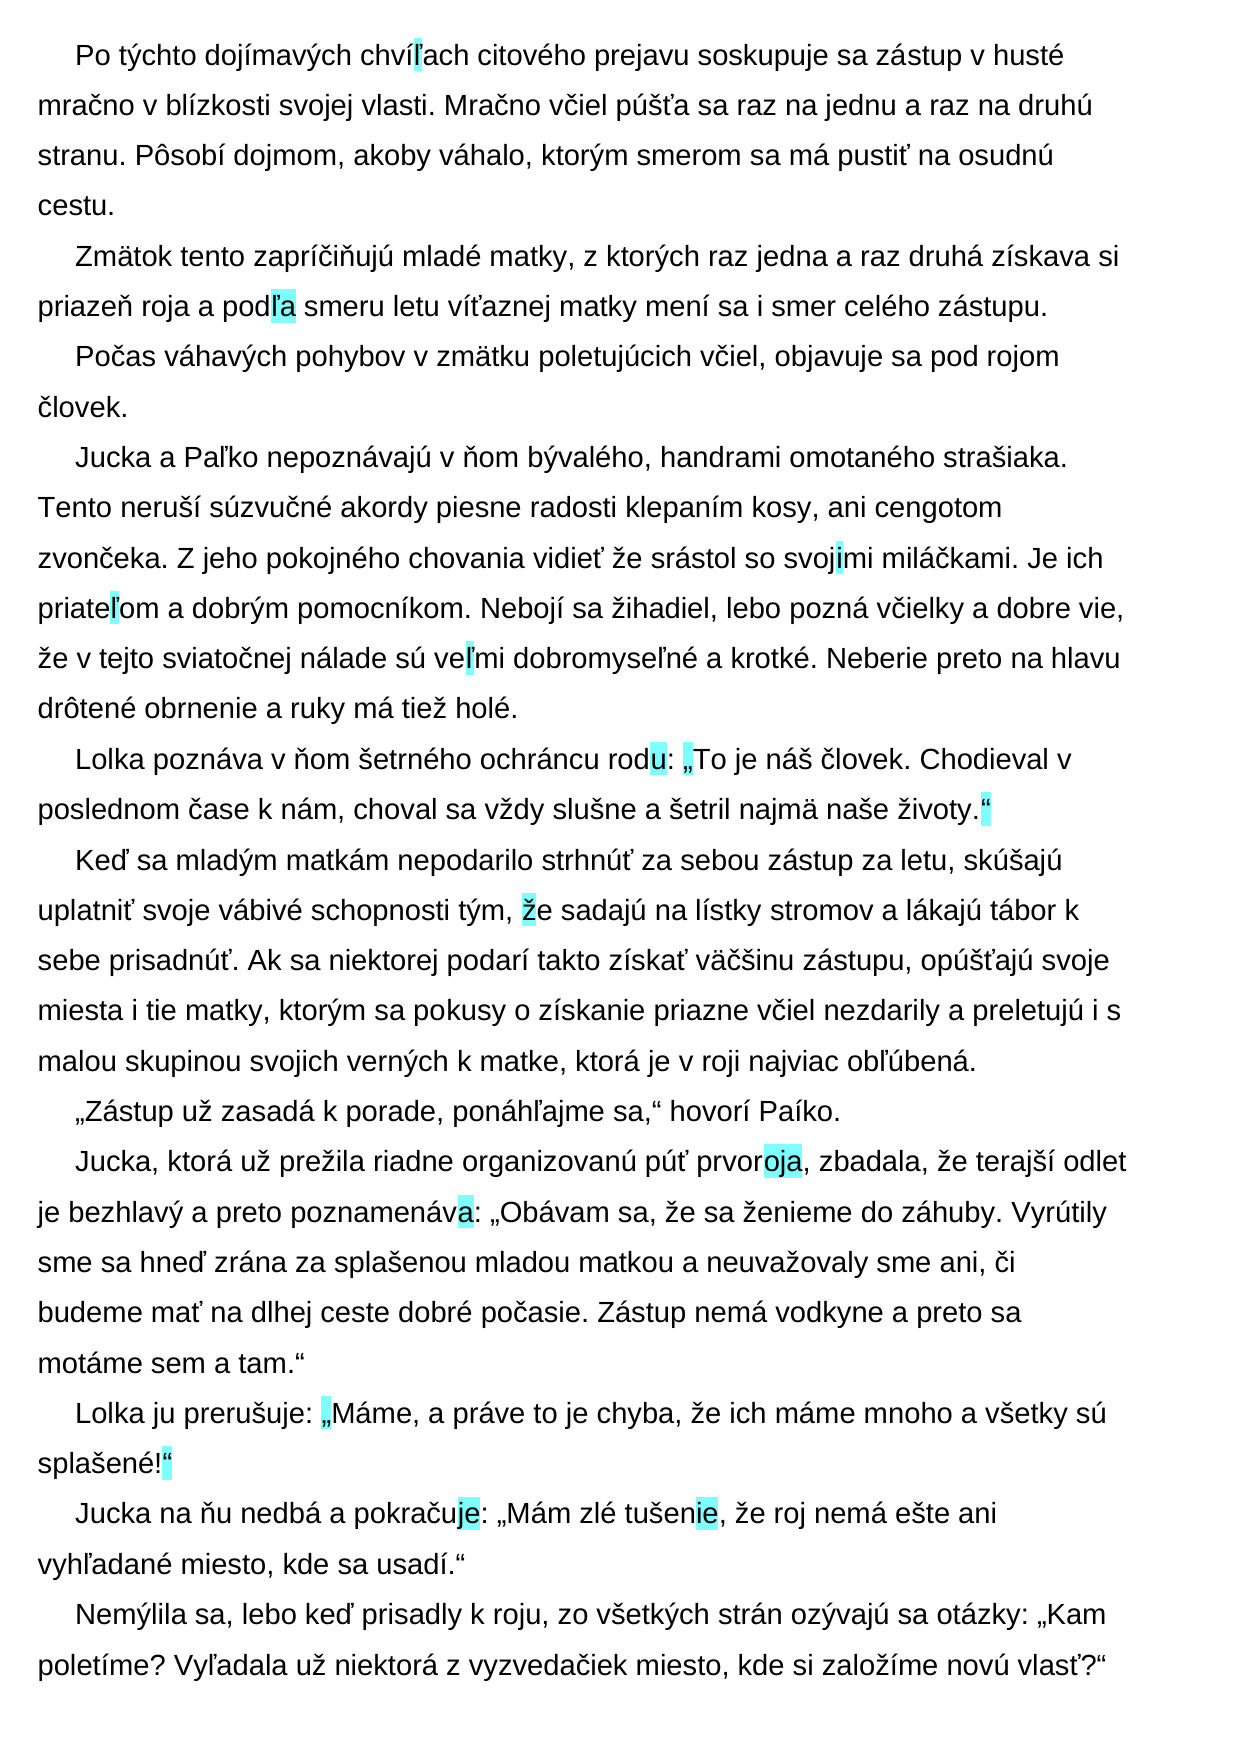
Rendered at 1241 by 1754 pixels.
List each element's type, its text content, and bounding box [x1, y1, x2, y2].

text Lolka ju prerušuje: „Máme, a práve to je chyba, že ich máme mnoho a všetky sú splašené!“ [37, 1396, 1130, 1480]
text Nemýlila sa, lebo keď prisadly k roju, zo všetkých strán ozývajú sa otázky: „Kam poletí­me? Vyľadala už niektorá z vyzvedačiek miesto, kde si založíme novú vlasť?“ [37, 1597, 1130, 1681]
text Jucka a Paľko nepoznávajú v ňom bývalého, handrami omotaného strašiaka. Tento neruší súzvučné akordy piesne radosti klepaním kosy, ani cengotom zvončeka. Z jeho pokojného chovania vidieť že srástol so svojimi miláčkami. Je ich priateľom a dobrým pomocníkom. Nebojí sa žihadiel, lebo pozná včielky a dobre vie, že v tejto sviatočnej nálade sú veľmi dobromyseľné a krotké. Neberie preto na hlavu drôtené obrnenie a ruky má tiež holé. [37, 440, 1130, 725]
text Jucka, ktorá už prežila riadne organizovanú púť prvoroja, zbadala, že terajší odlet je bezhlavý a preto poznamenáva: „Obávam sa, že sa ženieme do záhuby. Vyrútily sme sa hneď zrána za splašenou mladou matkou a neuvažovaly sme ani, či budeme mať na dlhej ceste dobré počasie. Zástup nemá vodkyne a preto sa motáme sem a tam.“ [37, 1144, 1130, 1379]
text „Zástup už zasadá k porade, ponáhľajme sa,“ hovorí Paíko. [37, 1094, 1130, 1128]
text Keď sa mladým matkám nepodarilo strhnúť za sebou zástup za letu, skúšajú uplatniť svoje vábivé schopnosti tým, že sadajú na lístky stromov a lákajú tábor k sebe prisadnúť. Ak sa niektorej podarí takto získať väčšinu zástupu, opúšťajú svoje miesta i tie matky, ktorým sa po­kusy o získanie priazne včiel nezdarily a preletujú i s malou skupinou svojich verných k matke, ktorá je v roji najviac obľúbená. [37, 842, 1130, 1077]
text Lolka poznáva v ňom šetrného ochráncu rodu: „To je náš človek. Chodieval v poslednom čase k nám, choval sa vždy slušne a šetril najmä naše životy.“ [37, 742, 1130, 826]
text Počas váhavých pohybov v zmätku poletujúcich včiel, objavuje sa pod rojom človek. [37, 339, 1130, 423]
text Jucka na ňu nedbá a pokračuje: „Mám zlé tušenie, že roj nemá ešte ani vyhľadané miesto, kde sa usadí.“ [37, 1497, 1130, 1580]
text Zmätok tento zapríčiňujú mladé matky, z ktorých raz jedna a raz druhá získava si priazeň roja a podľa smeru letu víťaznej matky mení sa i smer celého zástupu. [37, 239, 1130, 323]
text Po týchto dojímavých chvíľach citového prejavu soskupuje sa zá­stup v husté mračno v blízkosti svojej vlasti. Mračno včiel púšťa sa raz na jednu a raz na druhú stranu. Pôsobí dojmom, akoby váhalo, ktorým smerom sa má pustiť na osudnú cestu. [37, 37, 1130, 222]
